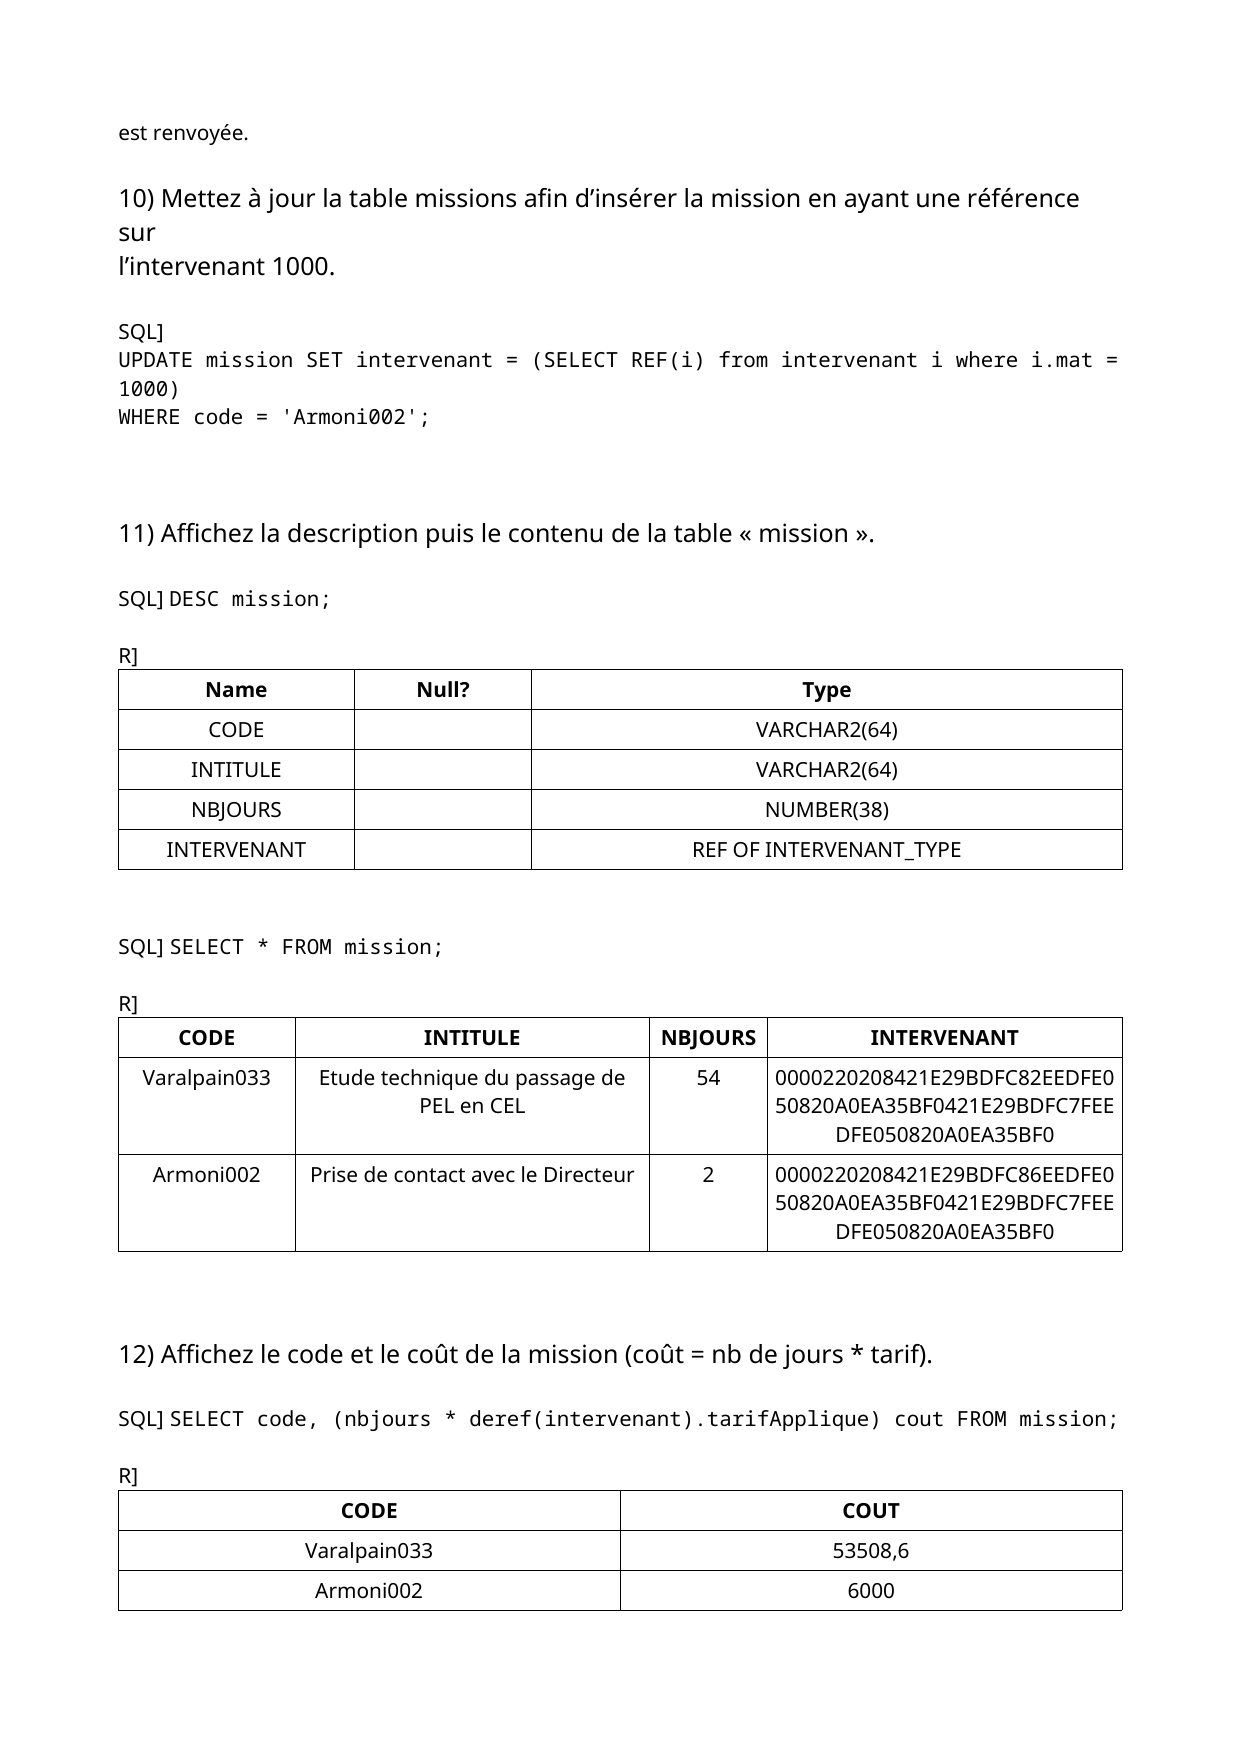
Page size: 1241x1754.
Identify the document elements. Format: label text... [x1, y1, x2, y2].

table_cell REF OF INTERVENANT_TYPE [532, 830, 1122, 869]
table_cell [355, 790, 531, 829]
table_header Type [532, 670, 1122, 709]
table_cell Prise de contact avec le Directeur [296, 1155, 649, 1251]
text 11) Affichez la description puis le contenu de la table « mission ». [118, 516, 1122, 550]
table_cell [355, 710, 531, 749]
text 10) Mettez à jour la table missions afin d’insérer la mission en ayant une référence sur [118, 181, 1122, 249]
text SQL] [118, 317, 1122, 345]
table_cell Varalpain033 [119, 1531, 620, 1570]
table_header COUT [621, 1491, 1122, 1530]
table_cell 6000 [621, 1571, 1122, 1610]
table_cell 0000220208421E29BDFC82EEDFE050820A0EA35BF0421E29BDFC7FEEDFE050820A0EA35BF0 [768, 1058, 1122, 1154]
text SQL] SELECT code, (nbjours * deref(intervenant).tarifApplique) cout FROM mission; [118, 1404, 1122, 1433]
table_cell VARCHAR2(64) [532, 710, 1122, 749]
table_cell Etude technique du passage de PEL en CEL [296, 1058, 649, 1154]
table_cell VARCHAR2(64) [532, 750, 1122, 789]
text 12) Affichez le code et le coût de la mission (coût = nb de jours * tarif). [118, 1336, 1122, 1371]
table_cell Armoni002 [119, 1155, 295, 1251]
table_cell INTITULE [119, 750, 354, 789]
table_cell 0000220208421E29BDFC86EEDFE050820A0EA35BF0421E29BDFC7FEEDFE050820A0EA35BF0 [768, 1155, 1122, 1251]
table_cell [355, 830, 531, 869]
table_header CODE [119, 1491, 620, 1530]
table_cell NBJOURS [119, 790, 354, 829]
table_cell CODE [119, 710, 354, 749]
table_header NBJOURS [650, 1018, 767, 1057]
text UPDATE mission SET intervenant = (SELECT REF(i) from intervenant i where i.mat = 1000) [118, 345, 1122, 402]
table_cell Varalpain033 [119, 1058, 295, 1154]
table_cell INTERVENANT [119, 830, 354, 869]
text R] [118, 641, 1122, 669]
text R] [118, 1461, 1122, 1490]
text WHERE code = 'Armoni002'; [118, 402, 1122, 431]
text est renvoyée. [118, 118, 1122, 147]
table_cell [355, 750, 531, 789]
text R] [118, 989, 1122, 1017]
table_header Null? [355, 670, 531, 709]
table_header Name [119, 670, 354, 709]
table_cell NUMBER(38) [532, 790, 1122, 829]
table_cell 2 [650, 1155, 767, 1251]
table_cell 53508,6 [621, 1531, 1122, 1570]
table_header CODE [119, 1018, 295, 1057]
table_cell Armoni002 [119, 1571, 620, 1610]
table_header INTERVENANT [768, 1018, 1122, 1057]
table_header INTITULE [296, 1018, 649, 1057]
text SQL] SELECT * FROM mission; [118, 932, 1122, 960]
table_cell 54 [650, 1058, 767, 1154]
text l’intervenant 1000. [118, 249, 1122, 283]
text SQL] DESC mission; [118, 584, 1122, 612]
